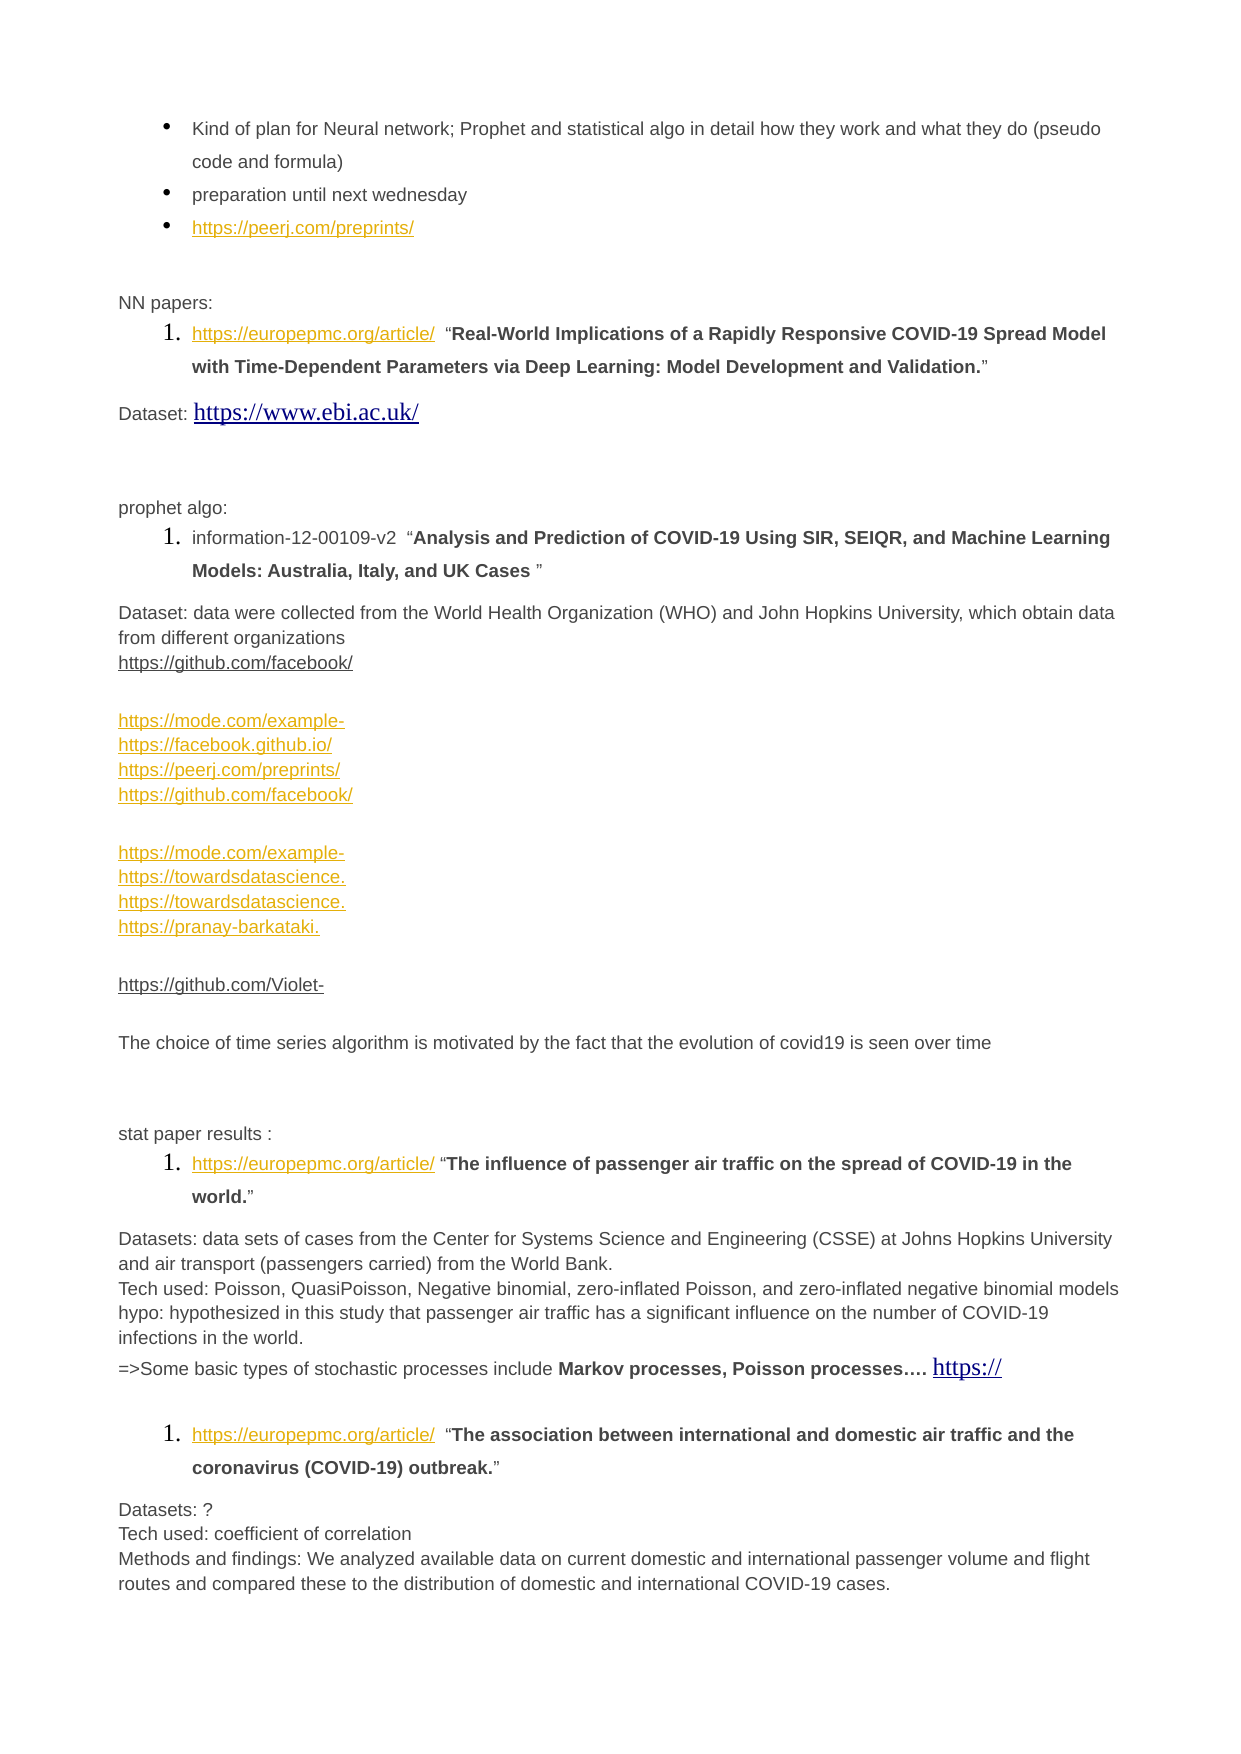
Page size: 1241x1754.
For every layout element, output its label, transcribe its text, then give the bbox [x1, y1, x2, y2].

text https://github.com/facebook/ [118, 784, 1122, 805]
list https://europepmc.org/article/ “The association between international and domestic air traffic and the coronavirus (COVID-19) outbreak.” [162, 1418, 1122, 1479]
text The choice of time series algorithm is motivated by the fact that the evolution of covid19 is seen over time [118, 1032, 1122, 1053]
text Methods and findings: We analyzed available data on current domestic and international passenger volume and flight routes and compared these to the distribution of domestic and international COVID-19 cases. [118, 1548, 1122, 1594]
text https://mode.com/example- [118, 709, 1122, 731]
list Kind of plan for Neural network; Prophet and statistical algo in detail how they work and what they do (pseudo code and formula) [162, 118, 1122, 174]
list information-12-00109-v2 “Analysis and Prediction of COVID-19 Using SIR, SEIQR, and Machine Learning Models: Australia, Italy, and UK Cases ” [162, 521, 1122, 583]
text hypo: hypothesized in this study that passenger air traffic has a significant influence on the number of COVID-19 infections in the world. [118, 1302, 1122, 1348]
text Tech used: coefficient of correlation [118, 1523, 1122, 1545]
text Tech used: Poisson, QuasiPoisson, Negative binomial, zero-inflated Poisson, and zero-inflated negative binomial models [118, 1277, 1122, 1299]
text prophet algo: [118, 497, 1122, 518]
text Datasets: ? [118, 1498, 1122, 1520]
text https://facebook.github.io/ [118, 734, 1122, 756]
list https://europepmc.org/article/ “The influence of passenger air traffic on the spread of COVID-19 in the world.” [162, 1147, 1122, 1209]
list https://europepmc.org/article/ “Real-World Implications of a Rapidly Responsive COVID-19 Spread Model with Time-Dependent Parameters via Deep Learning: Model Development and Validation.” [162, 317, 1122, 379]
text https://github.com/facebook/ [118, 652, 1122, 673]
text https://peerj.com/preprints/ [118, 759, 1122, 781]
list https://peerj.com/preprints/ [162, 211, 1122, 240]
text https://mode.com/example- [118, 842, 1122, 863]
text Dataset: data were collected from the World Health Organization (WHO) and John Hopkins University, which obtain data from different organizations [118, 602, 1122, 648]
text =>Some basic types of stochastic processes include Markov processes, Poisson processes…. https:// [118, 1352, 1122, 1381]
text Dataset: https://www.ebi.ac.uk/ [118, 397, 1122, 426]
text https://towardsdatascience. [118, 866, 1122, 888]
text https://github.com/Violet- [118, 974, 1122, 995]
text NN papers: [118, 292, 1122, 314]
text stat paper results : [118, 1122, 1122, 1144]
list preparation until next wednesday [162, 178, 1122, 207]
text https://pranay-barkataki. [118, 916, 1122, 937]
text Datasets: data sets of cases from the Center for Systems Science and Engineering (CSSE) at Johns Hopkins University and air transport (passengers carried) from the World Bank. [118, 1228, 1122, 1274]
text https://towardsdatascience. [118, 891, 1122, 913]
